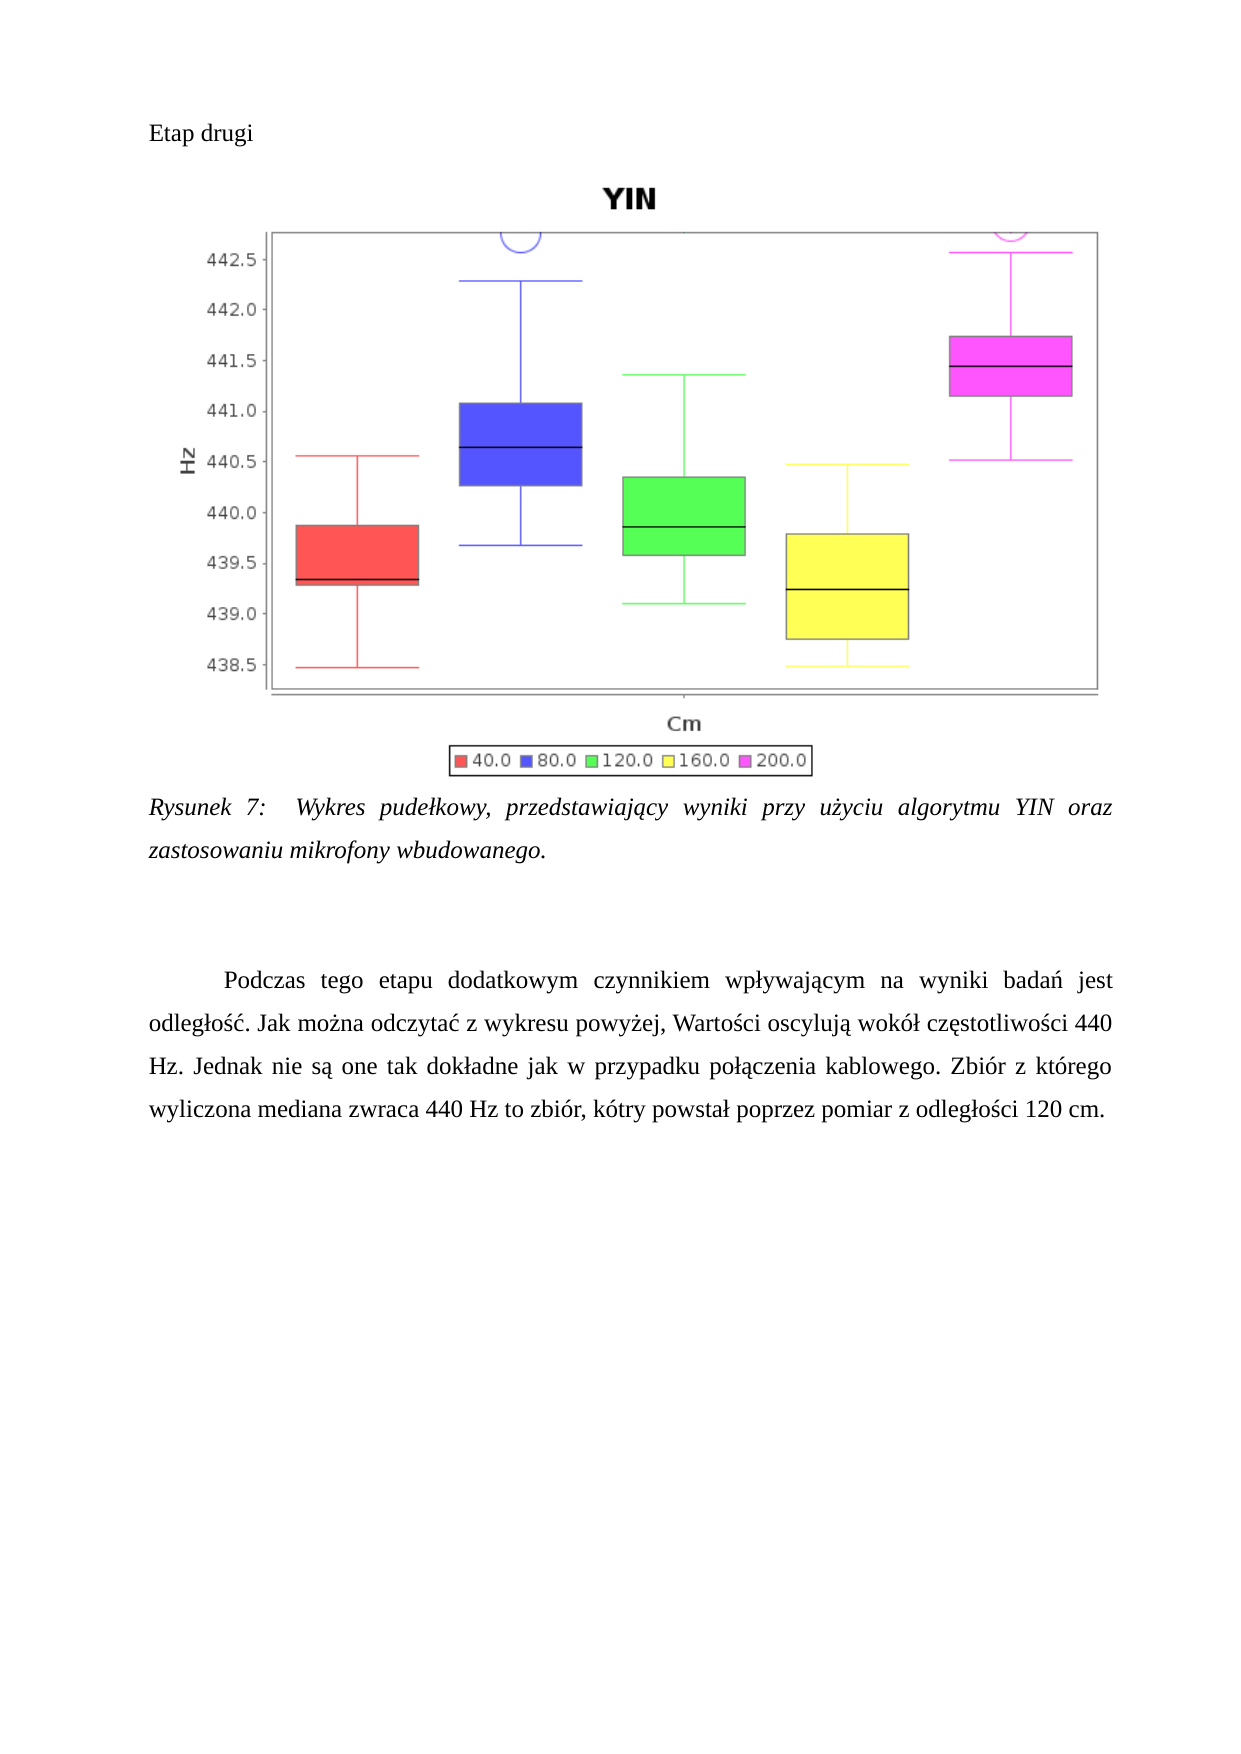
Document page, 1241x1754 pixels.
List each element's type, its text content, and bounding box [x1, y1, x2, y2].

text Etap drugi [148, 118, 1114, 147]
text Podczas tego etapu dodatkowym czynnikiem wpływającym na wyniki badań jest odległość. Jak można odczytać z wykresu powyżej, Wartości oscylują wokół częstotliwości 440 Hz. Jednak nie są one tak dokładne jak w przypadku połączenia kablowego. Zbiór z którego wyliczona mediana zwraca 440 Hz to zbiór, kótry powstał poprzez pomiar z odległości 120 cm. [148, 965, 1114, 1123]
picture [148, 181, 1114, 778]
text Rysunek 7: Wykres pudełkowy, przedstawiający wyniki przy użyciu algorytmu YIN oraz zastosowaniu mikrofony wbudowanego. [148, 778, 1114, 864]
text [148, 169, 1114, 181]
